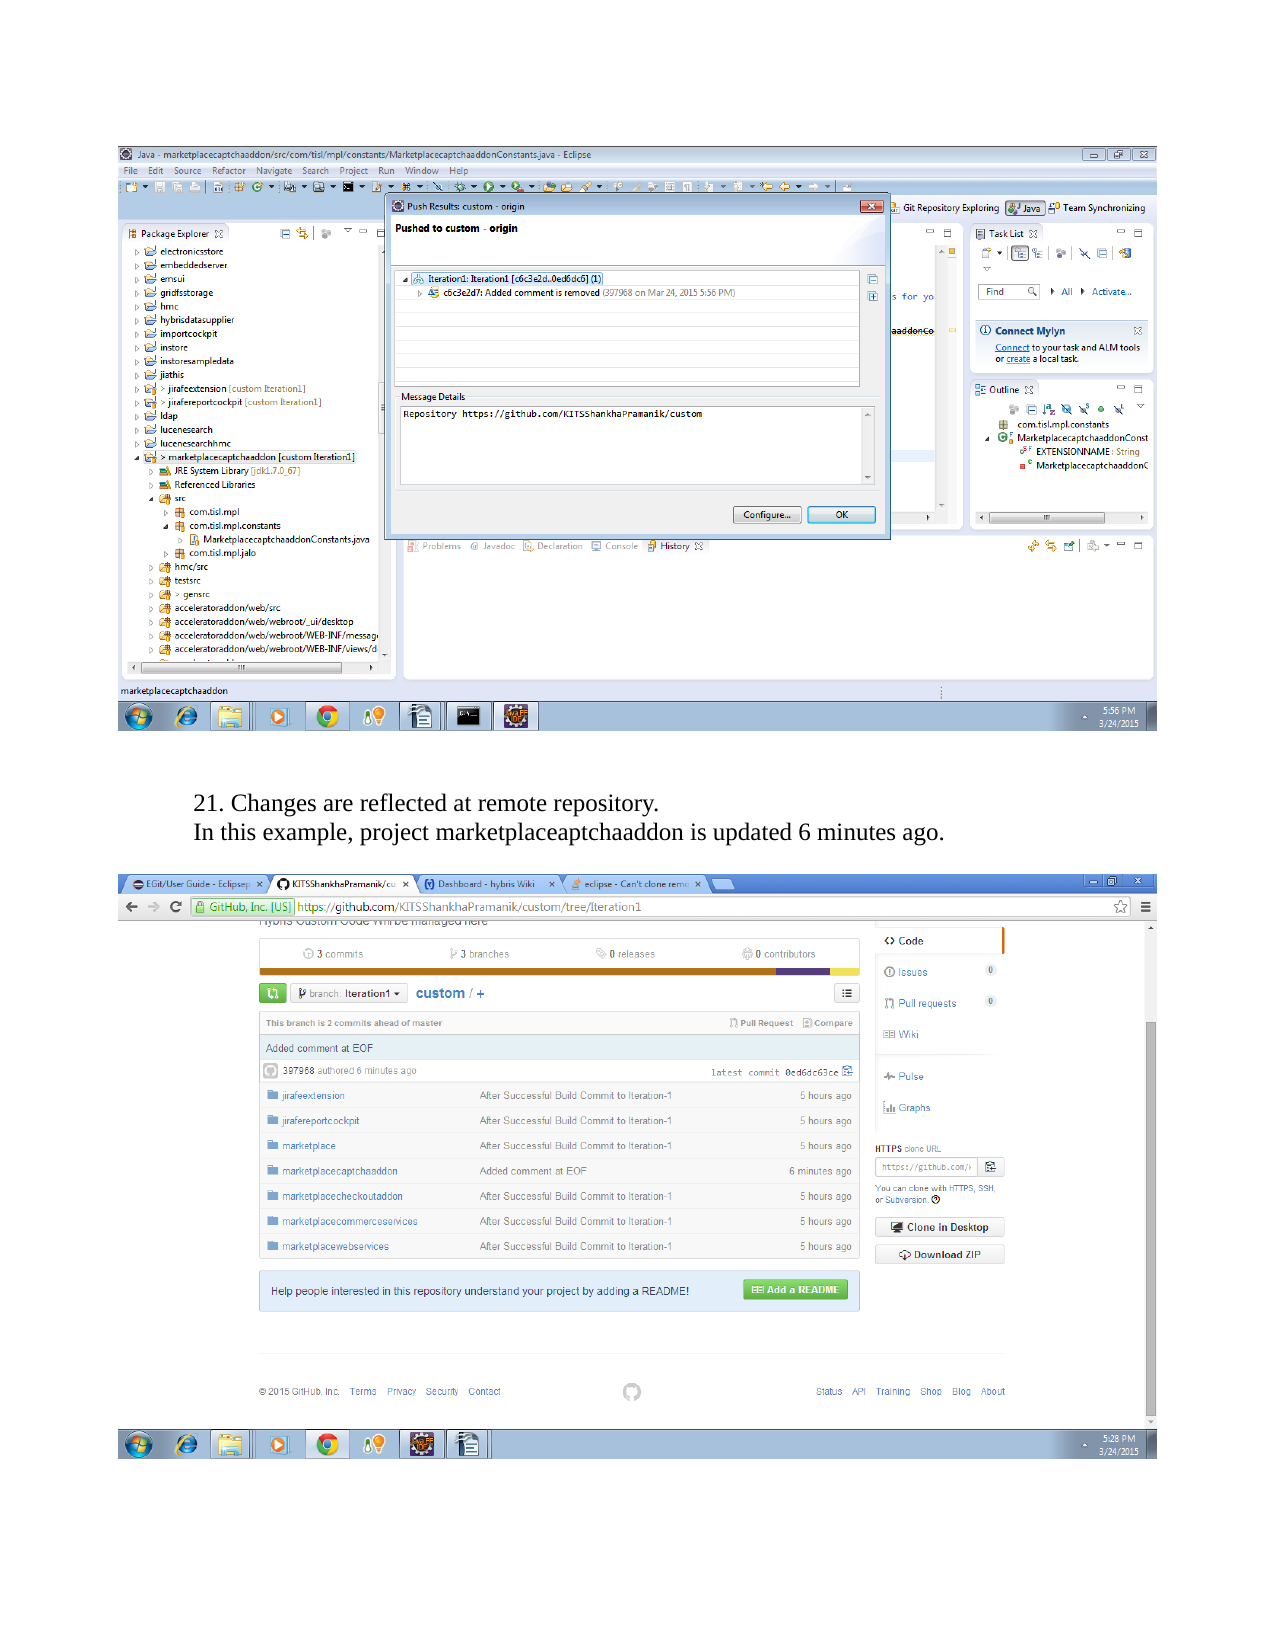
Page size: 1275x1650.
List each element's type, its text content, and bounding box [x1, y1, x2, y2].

list 21. Changes are reflected at remote repository. In this example, project marketplaceaptchaaddon is updated 6 minutes ago. [156, 788, 1157, 846]
picture [118, 874, 1157, 1459]
picture [118, 146, 1157, 731]
